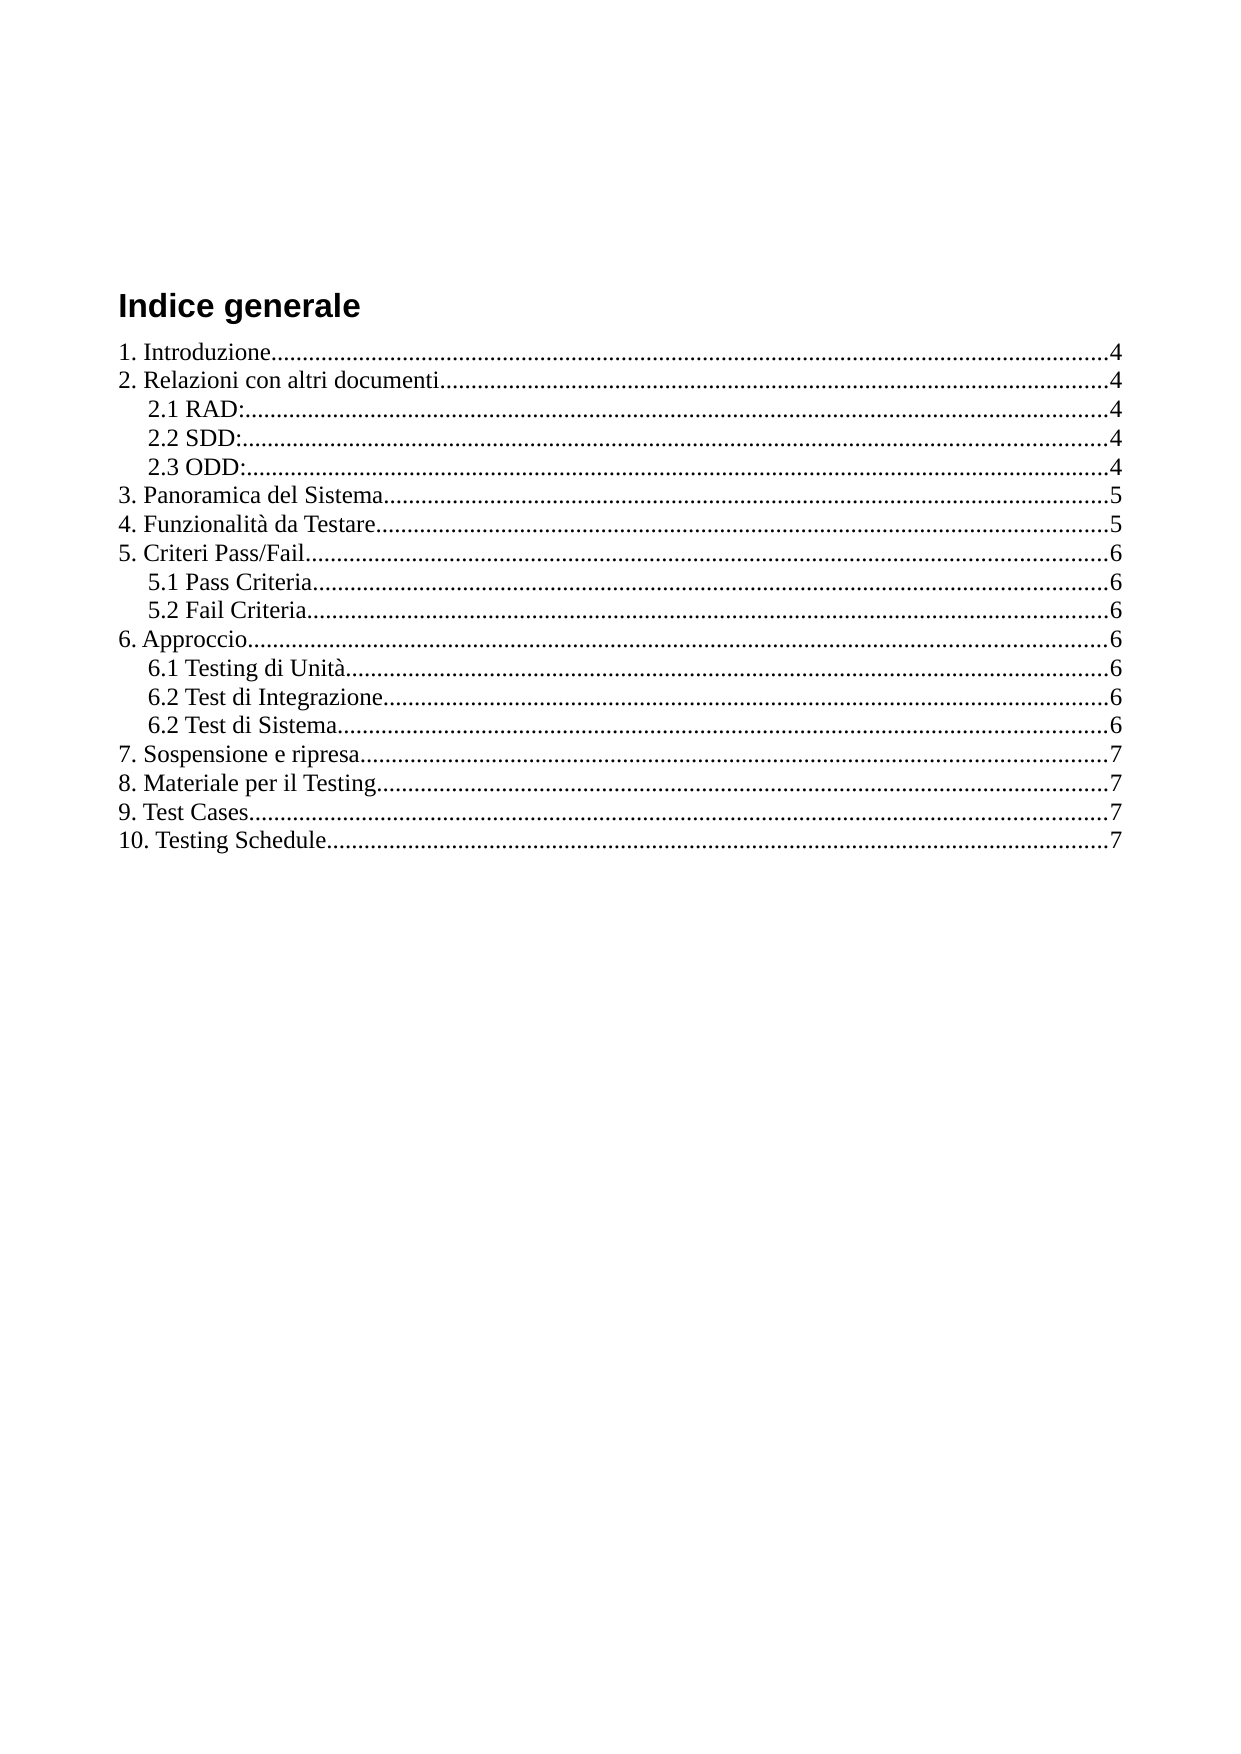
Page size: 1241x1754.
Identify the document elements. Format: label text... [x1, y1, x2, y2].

text 5. Criteri Pass/Fail 6 [118, 538, 1122, 567]
text 6.2 Test di Integrazione 6 [148, 682, 1122, 711]
text 6. Approccio 6 [118, 624, 1122, 653]
text 2.3 ODD: 4 [148, 452, 1122, 481]
text 7. Sospensione e ripresa 7 [118, 739, 1122, 768]
text 1. Introduzione 4 [118, 337, 1122, 366]
text 8. Materiale per il Testing 7 [118, 768, 1122, 797]
text 9. Test Cases 7 [118, 797, 1122, 826]
text 5.2 Fail Criteria 6 [148, 596, 1122, 624]
text 4. Funzionalità da Testare 5 [118, 509, 1122, 538]
text 5.1 Pass Criteria 6 [148, 567, 1122, 596]
text 3. Panoramica del Sistema 5 [118, 481, 1122, 509]
text 2.2 SDD: 4 [148, 423, 1122, 452]
text 2.1 RAD: 4 [148, 394, 1122, 423]
subtitle Indice generale [118, 286, 1122, 324]
text 2. Relazioni con altri documenti 4 [118, 366, 1122, 394]
text 6.2 Test di Sistema 6 [148, 711, 1122, 739]
text 6.1 Testing di Unità 6 [148, 653, 1122, 682]
text 10. Testing Schedule 7 [118, 826, 1122, 854]
